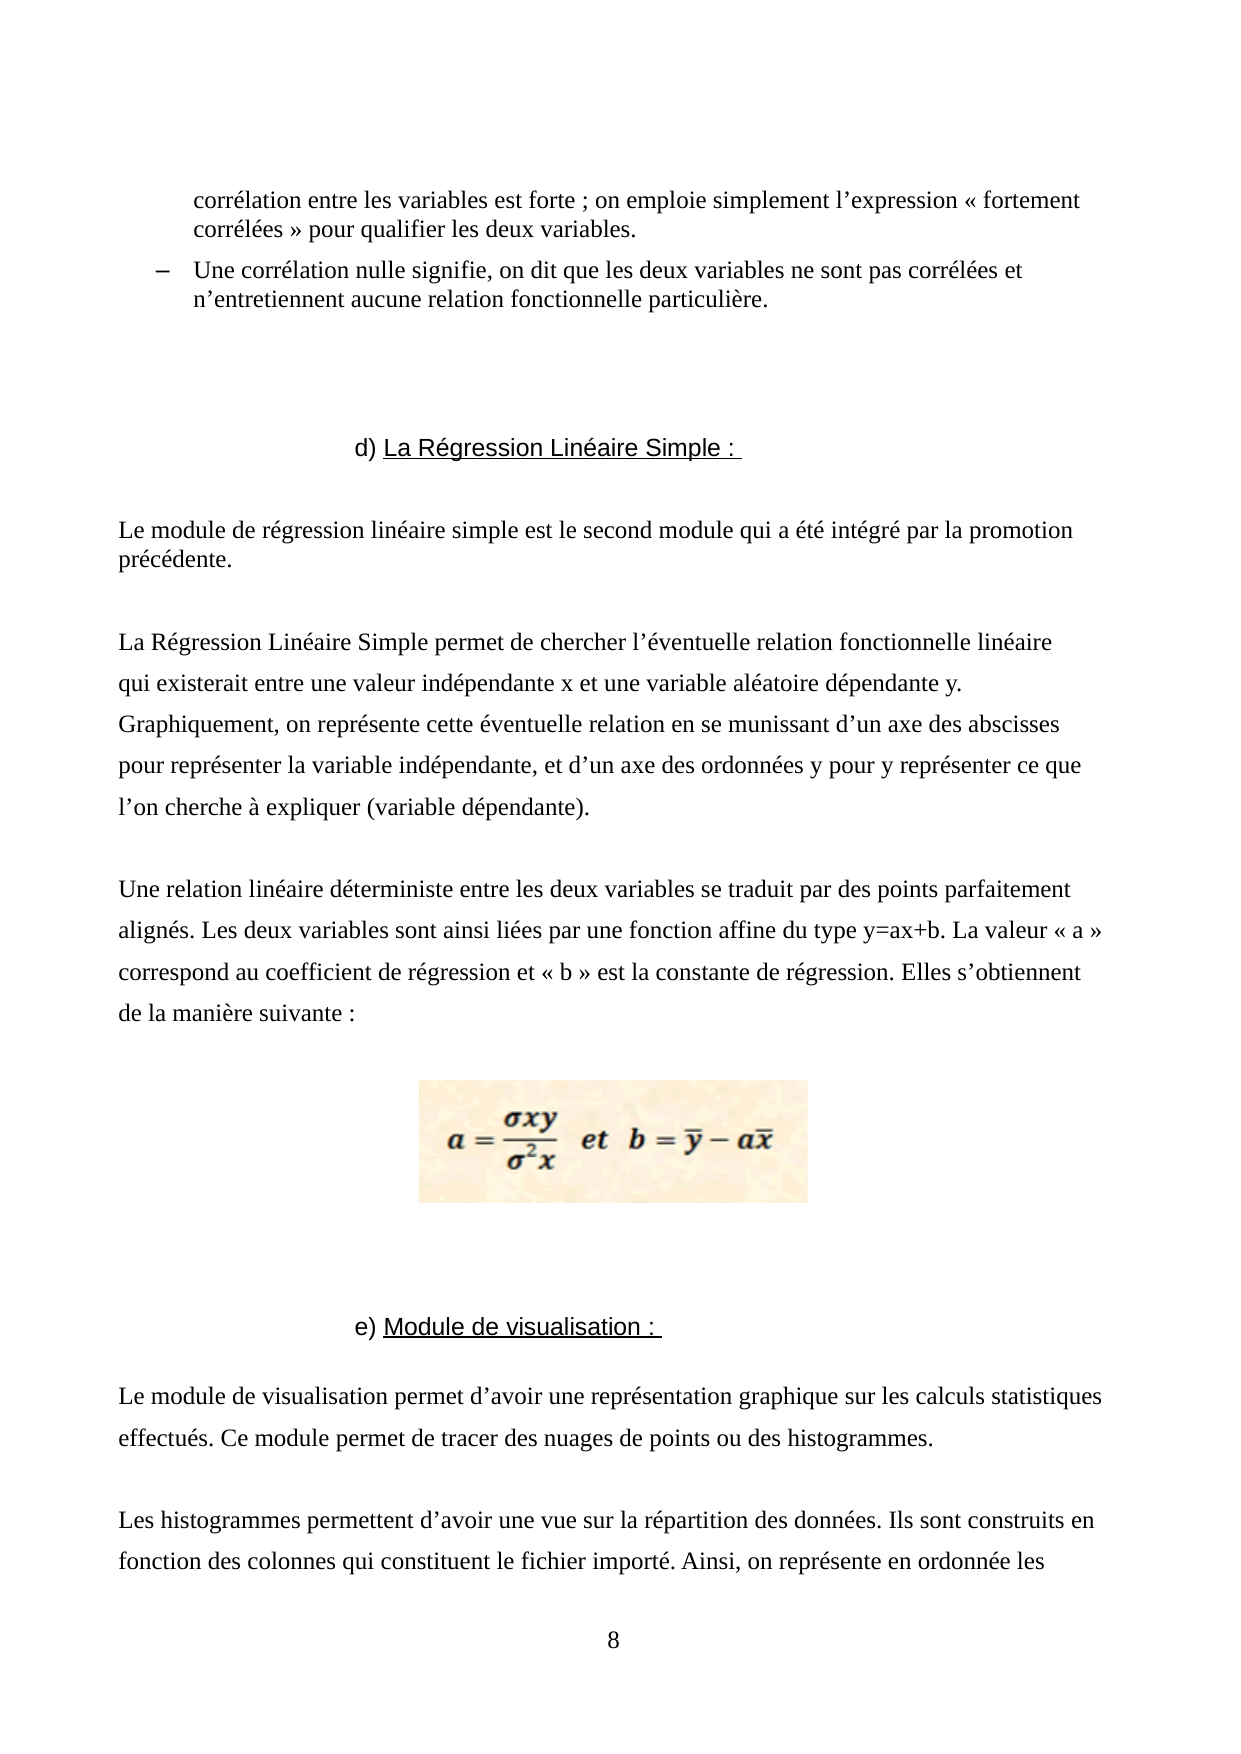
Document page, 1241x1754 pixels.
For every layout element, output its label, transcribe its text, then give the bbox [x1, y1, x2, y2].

subtitle La Régression Linéaire Simple : [208, 433, 1108, 462]
text Une relation linéaire déterministe entre les deux variables se traduit par des points parfaitement [118, 874, 1108, 903]
text alignés. Les deux variables sont ainsi liées par une fonction affine du type y=ax+b. La valeur « a » [118, 915, 1108, 944]
subtitle Module de visualisation : [208, 1312, 1108, 1340]
text l’on cherche à expliquer (variable dépendante). [118, 792, 1108, 820]
list Une corrélation nulle signifie, on dit que les deux variables ne sont pas corrélées et n’entretiennent aucune relation fonctionnelle particulière. [156, 256, 1108, 313]
text Le module de régression linéaire simple est le second module qui a été intégré par la promotion précédente. [118, 515, 1108, 573]
picture [418, 1080, 808, 1203]
text Les histogrammes permettent d’avoir une vue sur la répartition des données. Ils sont construits en [118, 1505, 1108, 1534]
text Le module de visualisation permet d’avoir une représentation graphique sur les calculs statistiques [118, 1381, 1108, 1410]
text pour représenter la variable indépendante, et d’un axe des ordonnées y pour y représenter ce que [118, 750, 1108, 779]
list corrélation entre les variables est forte ; on emploie simplement l’expression « fortement corrélées » pour qualifier les deux variables. [156, 186, 1108, 243]
text fonction des colonnes qui constituent le fichier importé. Ainsi, on représente en ordonnée les [118, 1546, 1108, 1575]
text qui existerait entre une valeur indépendante x et une variable aléatoire dépendante y. [118, 668, 1108, 697]
text La Régression Linéaire Simple permet de chercher l’éventuelle relation fonctionnelle linéaire [118, 627, 1108, 655]
text effectués. Ce module permet de tracer des nuages de points ou des histogrammes. [118, 1423, 1108, 1451]
text Graphiquement, on représente cette éventuelle relation en se munissant d’un axe des abscisses [118, 709, 1108, 738]
text correspond au coefficient de régression et « b » est la constante de régression. Elles s’obtiennent [118, 957, 1108, 985]
text de la manière suivante : [118, 998, 1108, 1027]
